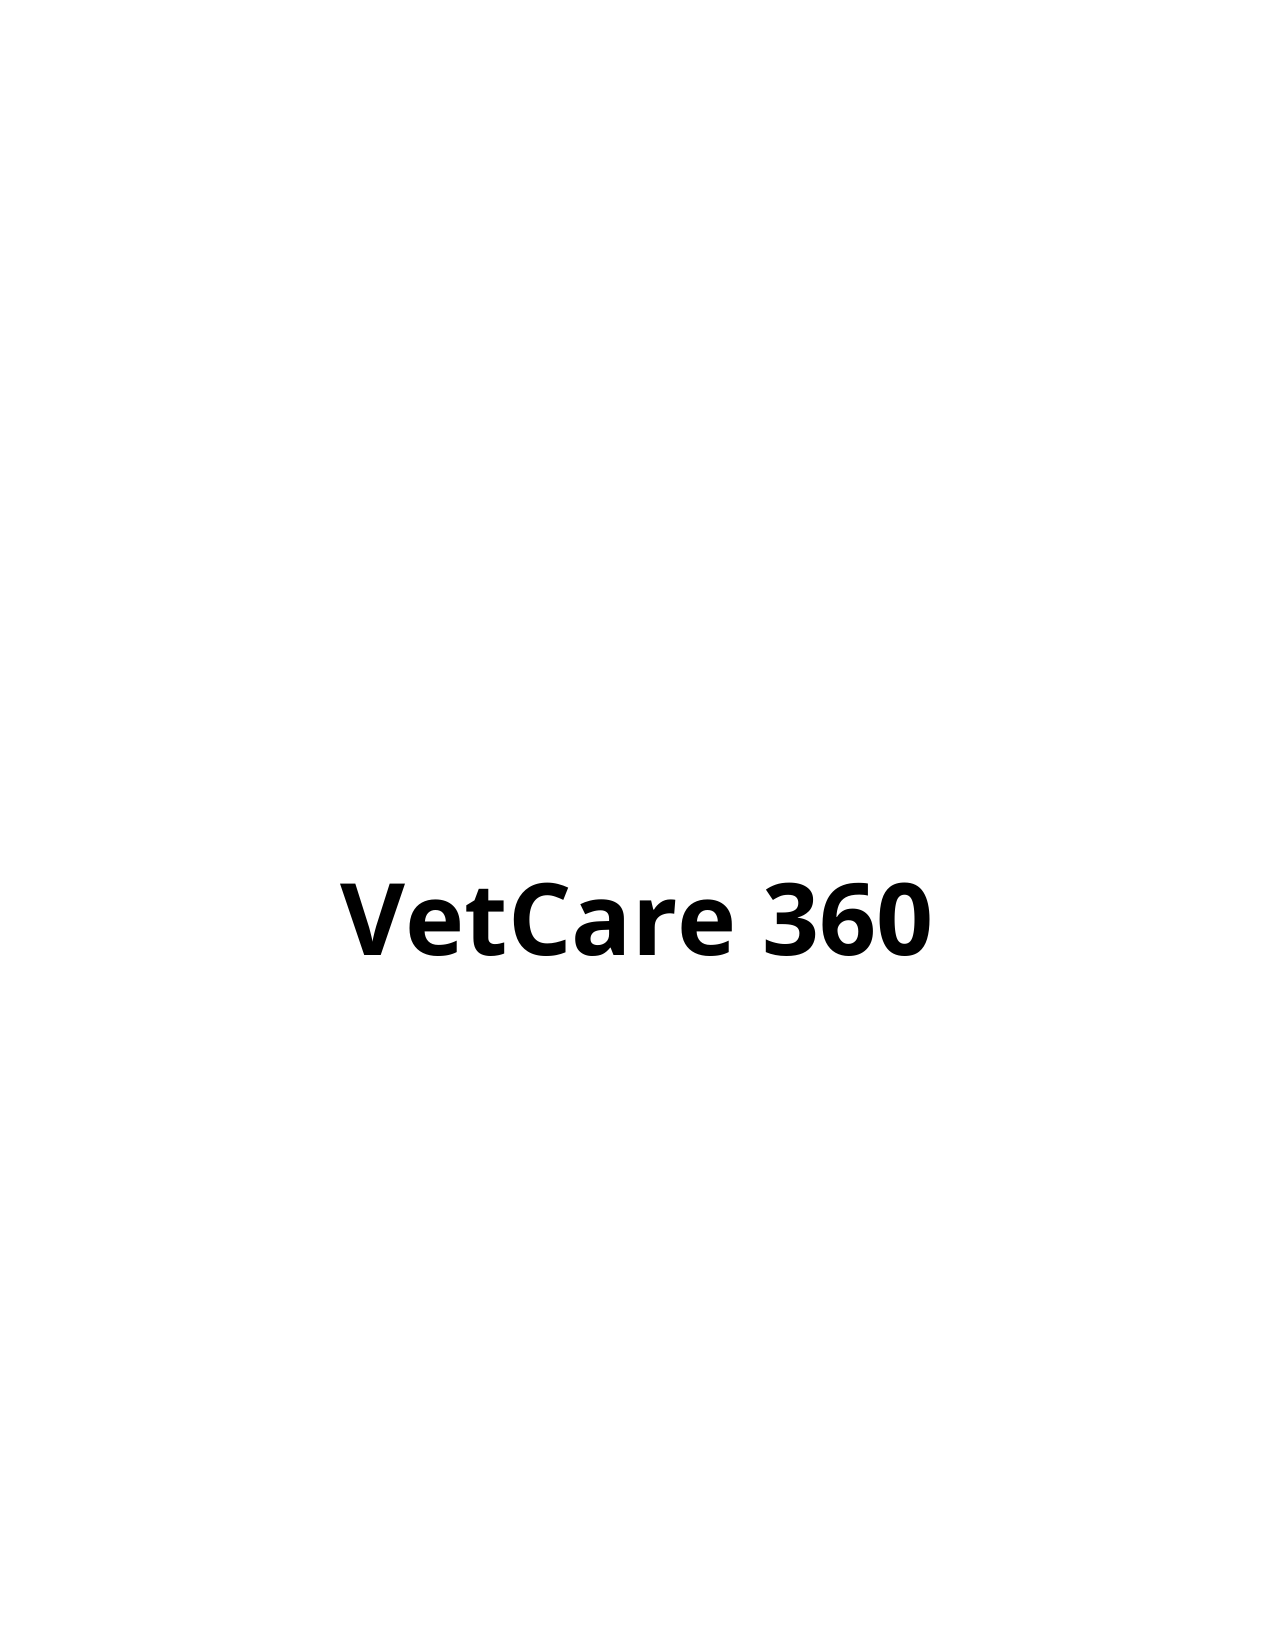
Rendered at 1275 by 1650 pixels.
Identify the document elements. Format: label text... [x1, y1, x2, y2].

text VetCare 360 [150, 849, 1125, 985]
